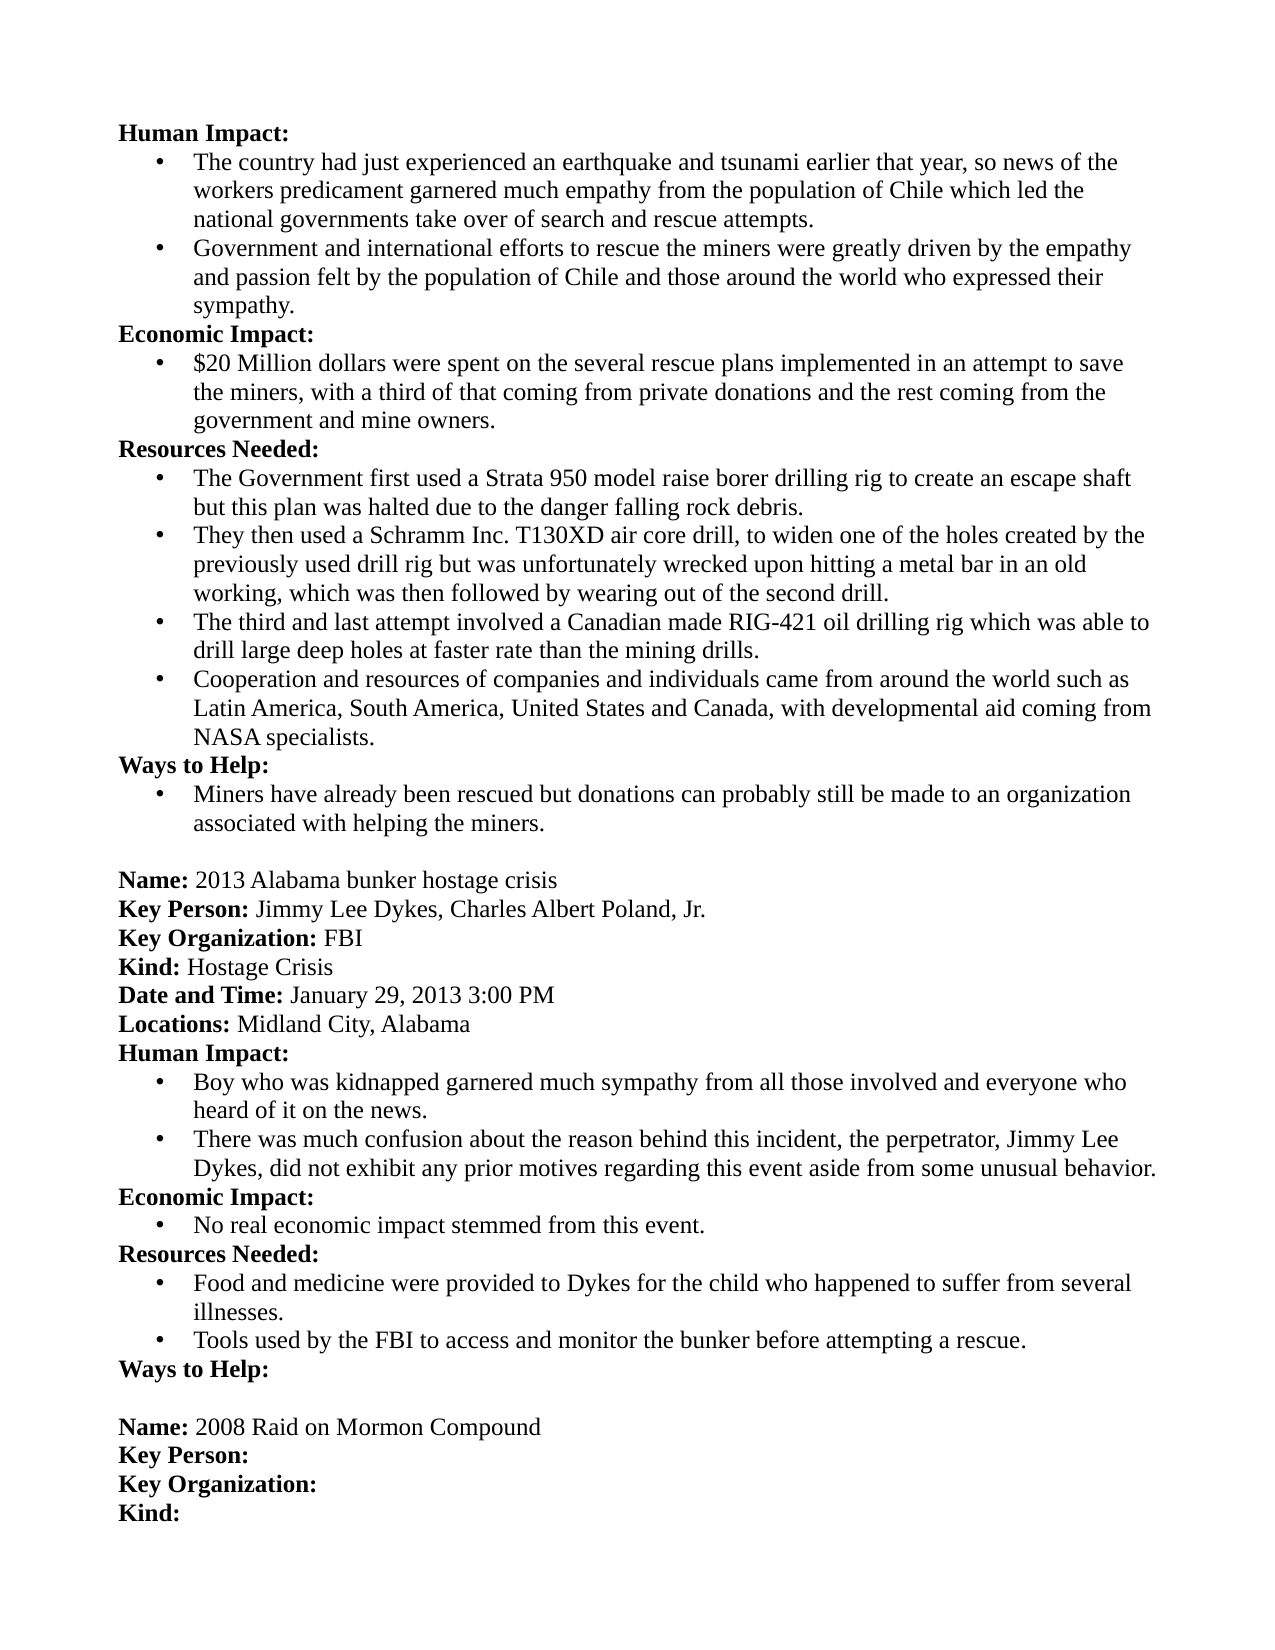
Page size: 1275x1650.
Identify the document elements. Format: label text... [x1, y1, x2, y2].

text Name: 2008 Raid on Mormon Compound [118, 1412, 1157, 1441]
text Date and Time: January 29, 2013 3:00 PM [118, 981, 1157, 1009]
list $20 Million dollars were spent on the several rescue plans implemented in an attempt to save the miners, with a third of that coming from private donations and the rest coming from the government and mine owners. [156, 348, 1157, 434]
list Tools used by the FBI to access and monitor the bunker before attempting a rescue. [156, 1326, 1157, 1354]
text Key Organization: FBI [118, 923, 1157, 952]
list There was much confusion about the reason behind this incident, the perpetrator, Jimmy Lee Dykes, did not exhibit any prior motives regarding this event aside from some unusual behavior. [156, 1124, 1157, 1182]
list They then used a Schramm Inc. T130XD air core drill, to widen one of the holes created by the previously used drill rig but was unfortunately wrecked upon hitting a metal bar in an old working, which was then followed by wearing out of the second drill. [156, 521, 1157, 607]
text Resources Needed: [118, 434, 1157, 463]
text Name: 2013 Alabama bunker hostage crisis [118, 866, 1157, 894]
list Cooperation and resources of companies and individuals came from around the world such as Latin America, South America, United States and Canada, with developmental aid coming from NASA specialists. [156, 664, 1157, 751]
list The third and last attempt involved a Canadian made RIG-421 oil drilling rig which was able to drill large deep holes at faster rate than the mining drills. [156, 607, 1157, 664]
text Economic Impact: [118, 319, 1157, 348]
text Ways to Help: [118, 751, 1157, 779]
text Key Person: [118, 1441, 1157, 1469]
text Locations: Midland City, Alabama [118, 1009, 1157, 1038]
text Key Organization: [118, 1469, 1157, 1498]
list Miners have already been rescued but donations can probably still be made to an organization associated with helping the miners. [156, 779, 1157, 837]
list Boy who was kidnapped garnered much sympathy from all those involved and everyone who heard of it on the news. [156, 1067, 1157, 1124]
text Kind: Hostage Crisis [118, 952, 1157, 981]
text Resources Needed: [118, 1239, 1157, 1268]
text Key Person: Jimmy Lee Dykes, Charles Albert Poland, Jr. [118, 894, 1157, 923]
list No real economic impact stemmed from this event. [156, 1211, 1157, 1239]
text Ways to Help: [118, 1354, 1157, 1383]
text Human Impact: [118, 1038, 1157, 1067]
list Government and international efforts to rescue the miners were greatly driven by the empathy and passion felt by the population of Chile and those around the world who expressed their sympathy. [156, 233, 1157, 319]
list The Government first used a Strata 950 model raise borer drilling rig to create an escape shaft but this plan was halted due to the danger falling rock debris. [156, 463, 1157, 521]
text Economic Impact: [118, 1182, 1157, 1211]
list The country had just experienced an earthquake and tsunami earlier that year, so news of the workers predicament garnered much empathy from the population of Chile which led the national governments take over of search and rescue attempts. [156, 147, 1157, 233]
list Food and medicine were provided to Dykes for the child who happened to suffer from several illnesses. [156, 1268, 1157, 1326]
text Human Impact: [118, 118, 1157, 147]
text Kind: [118, 1498, 1157, 1527]
